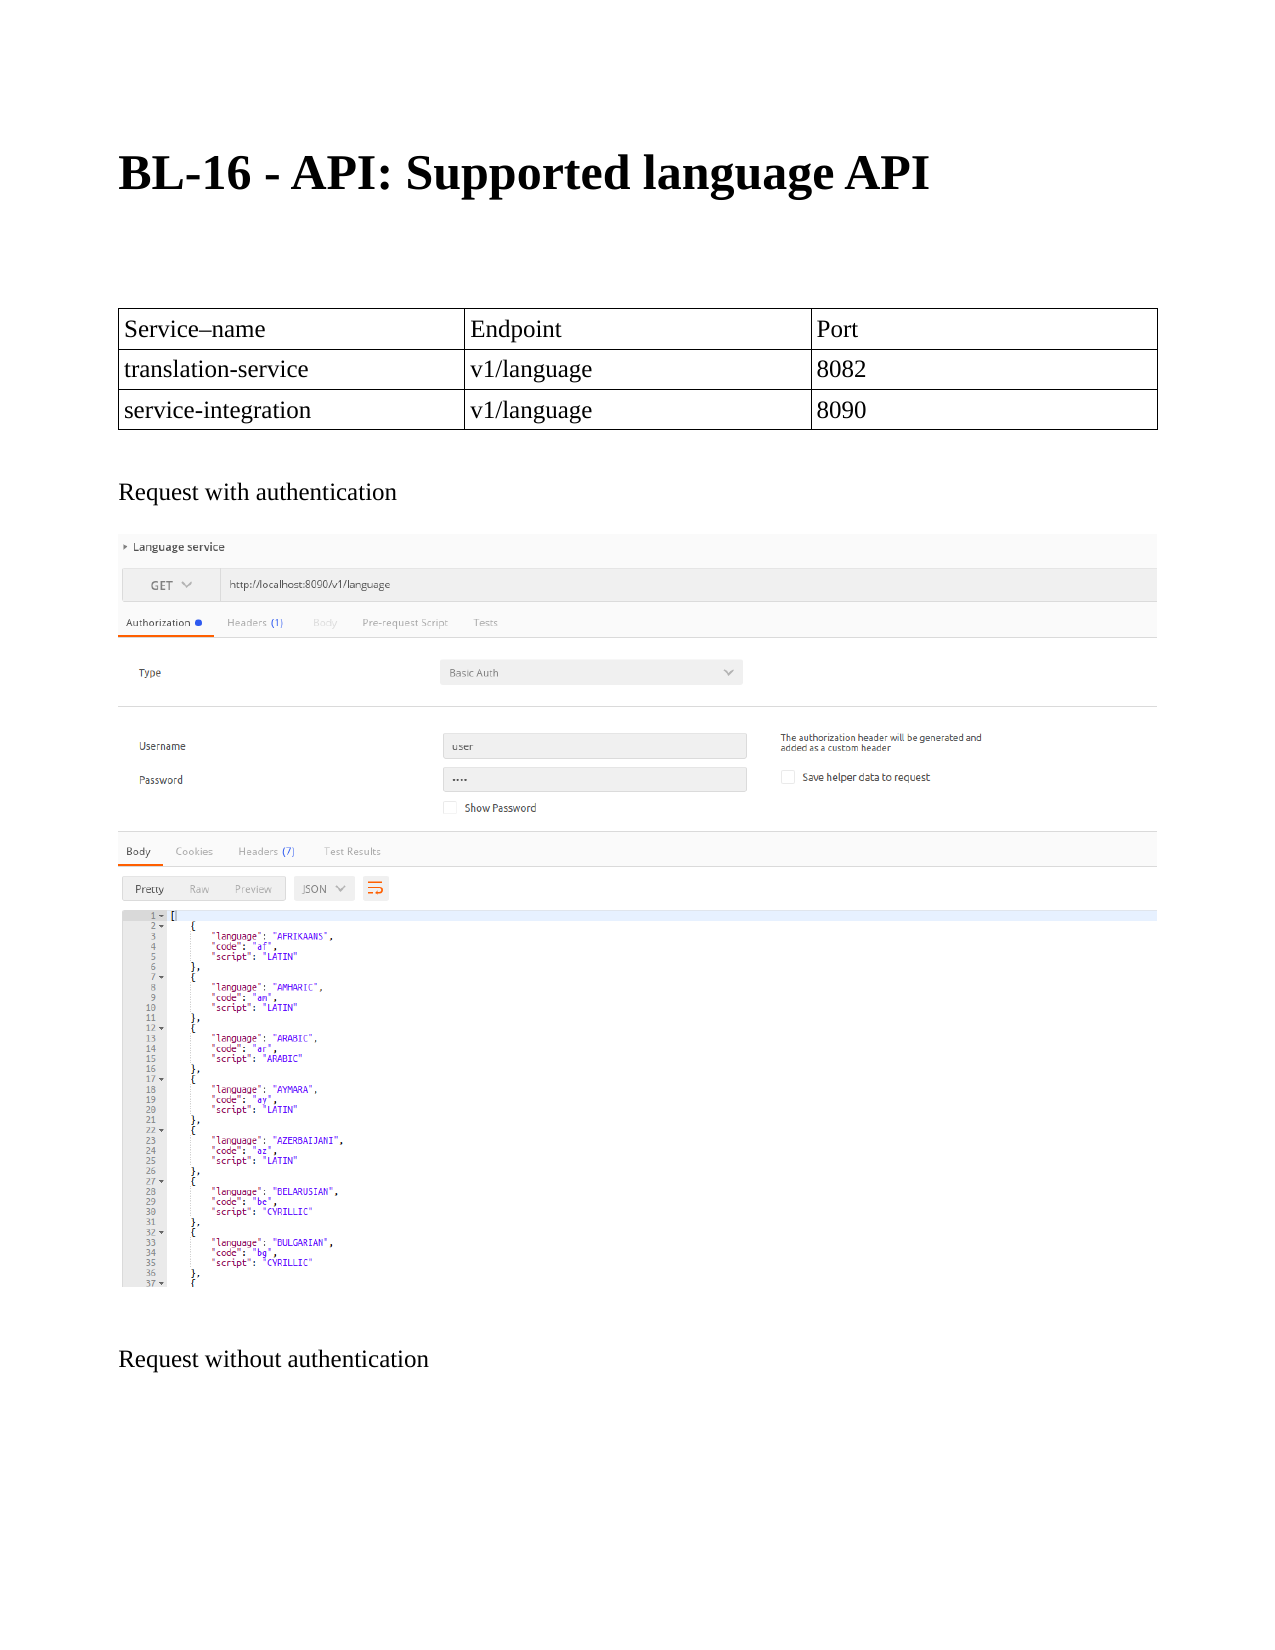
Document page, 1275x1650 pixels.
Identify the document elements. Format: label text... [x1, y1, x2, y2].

table_cell v1/language [465, 390, 811, 429]
text Request with authentication [118, 477, 1157, 506]
table_header Service–name [119, 309, 464, 349]
picture [118, 534, 1157, 1287]
table_cell v1/language [465, 350, 811, 389]
table_cell 8090 [812, 390, 1157, 429]
text Request without authentication [118, 1344, 1157, 1372]
table_cell translation-service [119, 350, 464, 389]
subtitle BL-16 - API: Supported language API [118, 143, 1157, 201]
table_header Endpoint [465, 309, 811, 349]
table_cell service-integration [119, 390, 464, 429]
table_cell 8082 [812, 350, 1157, 389]
table_header Port [812, 309, 1157, 349]
